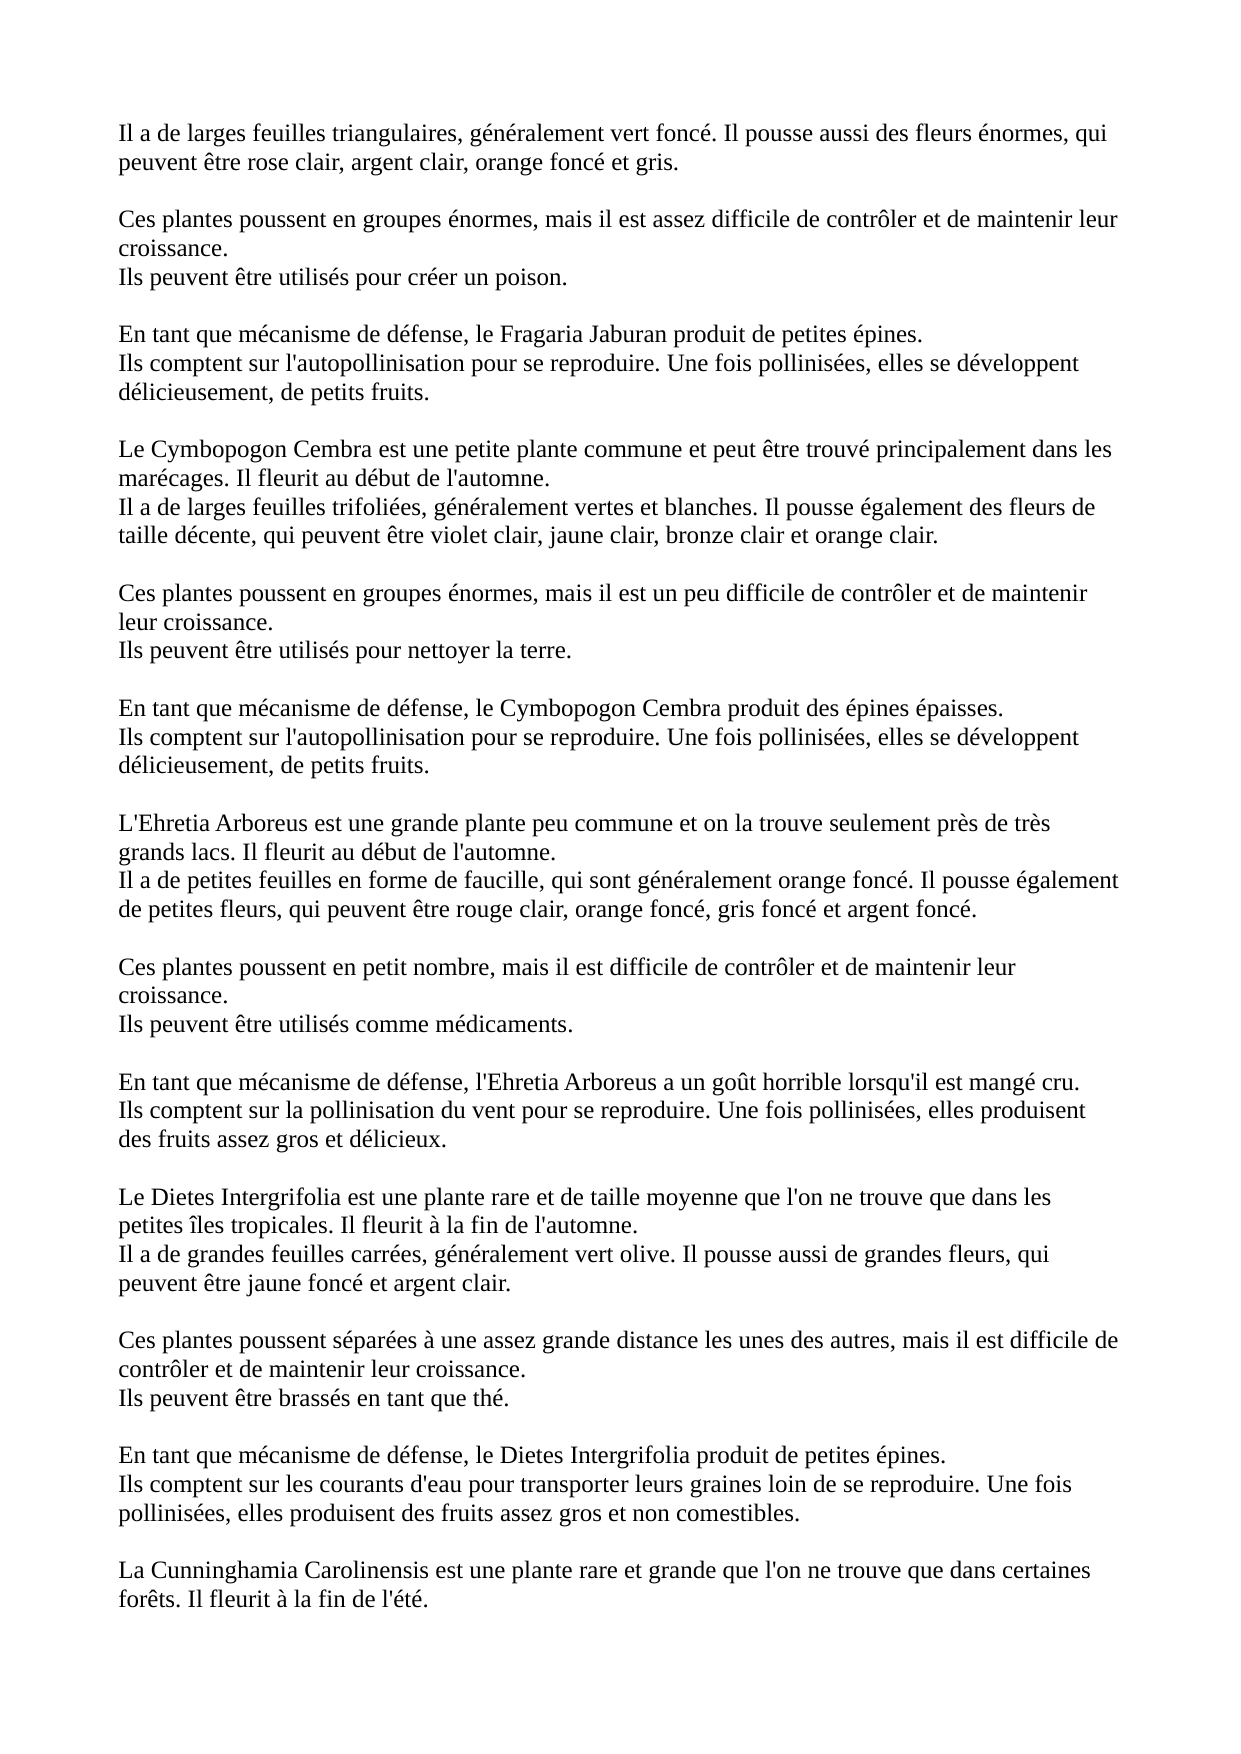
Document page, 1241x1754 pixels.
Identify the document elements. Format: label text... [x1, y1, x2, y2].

text Il a de larges feuilles triangulaires, généralement vert foncé. Il pousse aussi des fleurs énormes, qui peuvent être rose clair, argent clair, orange foncé et gris. Ces plantes poussent en groupes énormes, mais il est assez difficile de contrôler et de maintenir leur croissance. Ils peuvent être utilisés pour créer un poison. En tant que mécanisme de défense, le Fragaria Jaburan produit de petites épines. Ils comptent sur l'autopollinisation pour se reproduire. Une fois pollinisées, elles se développent délicieusement, de petits fruits. Le Cymbopogon Cembra est une petite plante commune et peut être trouvé principalement dans les marécages. Il fleurit au début de l'automne. Il a de larges feuilles trifoliées, généralement vertes et blanches. Il pousse également des fleurs de taille décente, qui peuvent être violet clair, jaune clair, bronze clair et orange clair. Ces plantes poussent en groupes énormes, mais il est un peu difficile de contrôler et de maintenir leur croissance. Ils peuvent être utilisés pour nettoyer la terre. En tant que mécanisme de défense, le Cymbopogon Cembra produit des épines épaisses. Ils comptent sur l'autopollinisation pour se reproduire. Une fois pollinisées, elles se développent délicieusement, de petits fruits. L'Ehretia Arboreus est une grande plante peu commune et on la trouve seulement près de très grands lacs. Il fleurit au début de l'automne. Il a de petites feuilles en forme de faucille, qui sont généralement orange foncé. Il pousse également de petites fleurs, qui peuvent être rouge clair, orange foncé, gris foncé et argent foncé. Ces plantes poussent en petit nombre, mais il est difficile de contrôler et de maintenir leur croissance. Ils peuvent être utilisés comme médicaments. En tant que mécanisme de défense, l'Ehretia Arboreus a un goût horrible lorsqu'il est mangé cru. Ils comptent sur la pollinisation du vent pour se reproduire. Une fois pollinisées, elles produisent des fruits assez gros et délicieux. Le Dietes Intergrifolia est une plante rare et de taille moyenne que l'on ne trouve que dans les petites îles tropicales. Il fleurit à la fin de l'automne. Il a de grandes feuilles carrées, généralement vert olive. Il pousse aussi de grandes fleurs, qui peuvent être jaune foncé et argent clair. Ces plantes poussent séparées à une assez grande distance les unes des autres, mais il est difficile de contrôler et de maintenir leur croissance. Ils peuvent être brassés en tant que thé. En tant que mécanisme de défense, le Dietes Intergrifolia produit de petites épines. Ils comptent sur les courants d'eau pour transporter leurs graines loin de se reproduire. Une fois pollinisées, elles produisent des fruits assez gros et non comestibles. La Cunninghamia Carolinensis est une plante rare et grande que l'on ne trouve que dans certaines forêts. Il fleurit à la fin de l'été. [118, 118, 1122, 1613]
